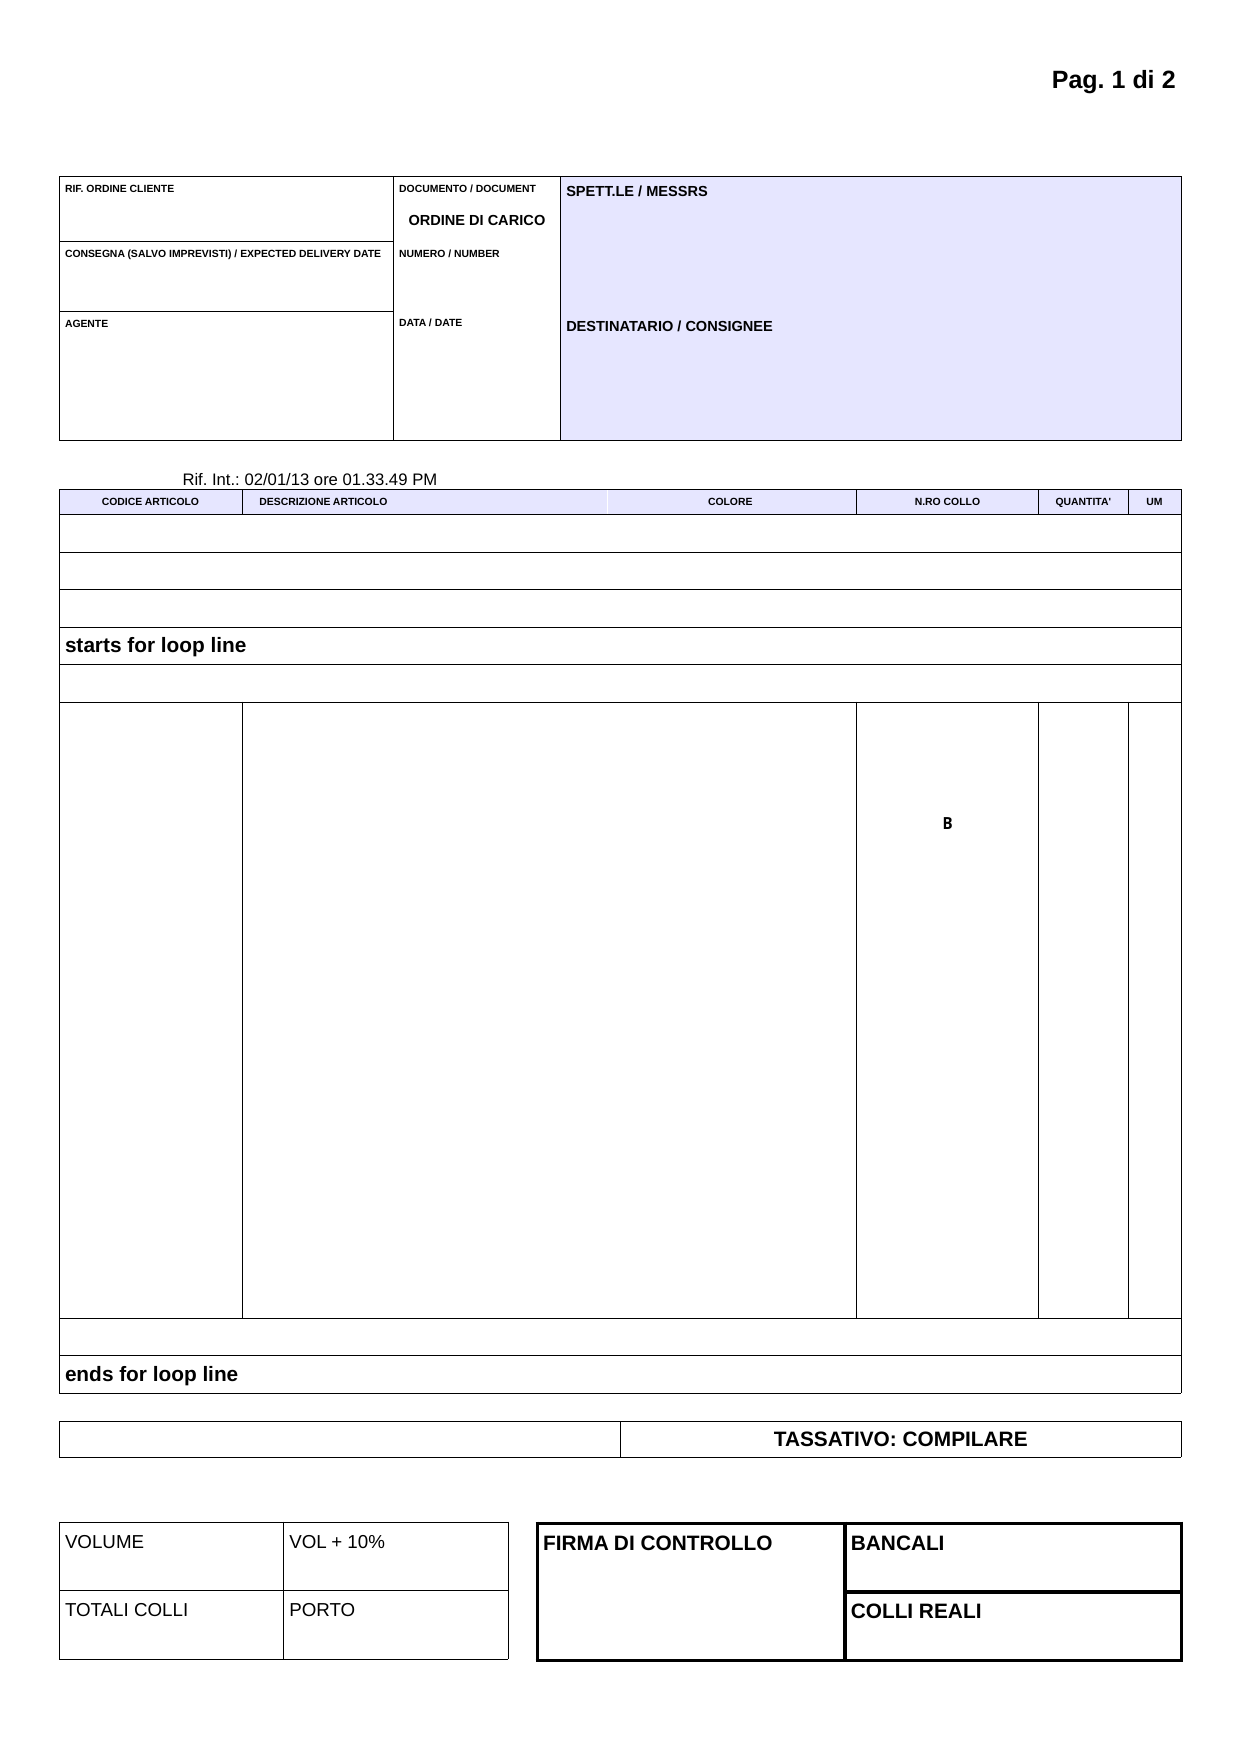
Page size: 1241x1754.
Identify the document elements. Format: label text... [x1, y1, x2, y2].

table_header CODICE ARTICOLO [60, 490, 242, 514]
table_header DESCRIZIONE ARTICOLO [243, 490, 607, 514]
table_cell COLLI REALI [847, 1594, 1180, 1659]
table_cell <get_parcels(l.product_id, l.product_uom_qty - l.delivered_qty) > B <get_parcels(l.product_id, l.product_uom_maked_sync_qty - l.delivered_qty) > [857, 703, 1038, 1317]
table_cell <formatLang(o.date_deadline, date=True) if o.date_deadline else ""> [60, 276, 393, 311]
table_cell DATA / DATE [394, 311, 560, 341]
table_cell <o.partner_id.zip> <o.partner_id.city> [561, 276, 1098, 311]
table_cell <if test="o.text_note_pre"> [60, 515, 1181, 552]
table_cell <l.product_id.name or ''> [243, 703, 856, 732]
table_cell <o.client_order_ref> [60, 206, 393, 241]
table_cell [856, 553, 1181, 589]
table_cell CONSEGNA (SALVO IMPREVISTI) / EXPECTED DELIVERY DATE [60, 242, 393, 276]
table_cell AGENTE [60, 312, 393, 341]
table_cell [60, 553, 242, 589]
table_cell TOTALI COLLI <o.parcels or 0> [60, 1591, 283, 1659]
table_cell <o.partner_id.agent_id.name> [60, 341, 393, 440]
table_cell starts for loop line [60, 628, 1181, 664]
table_header VOL + 10% [284, 1523, 508, 1590]
table_cell PORTO <o.carriage_condition_id.name if o.carriage_condition_id else ''> [284, 1591, 508, 1659]
table_header COLORE [608, 490, 856, 514]
table_cell <l.product_id.default_code or ''> [60, 703, 242, 1317]
table_cell ORDINE DI CARICO [394, 206, 560, 241]
table_cell <l.product_uom.name> [1129, 703, 1181, 1317]
table_cell <o.text_note_pre> [242, 553, 856, 589]
table_header <"Tel. %s" %(o.partner_id.phone)> [60, 1422, 620, 1457]
table_cell <formatLang(o.date_order, date=True) if o.date_order else ""> [394, 341, 560, 440]
table_cell <o.partner_id.state_id.code> [1098, 276, 1181, 311]
table_header UM [1129, 490, 1181, 514]
table_cell <l.product_id.colour or ''><('\n%s' % get_partic(l)) if o.partner_id.use_partic else ''> [243, 732, 856, 1317]
table_cell </if> [60, 590, 1181, 627]
table_header QUANTITA' [1039, 490, 1128, 514]
table_cell <o.destination_partner_id.zip> <o.destination_partner_id.city> [561, 400, 1098, 440]
table_header N.RO COLLO [857, 490, 1038, 514]
table_cell NUMERO / NUMBER [394, 241, 560, 276]
table_cell DESTINATARIO / CONSIGNEE <o.destination_partner_id.name> <o.destination_partner_id.street> [561, 311, 1181, 400]
table_header [509, 1522, 536, 1659]
table_cell </if> [60, 1319, 1181, 1355]
table_cell <formatLang(l.product_uom_qty - l.delivered_qty, digits=0)> <formatLang(l.product_uom_maked_sync_qty - l.delivered_qty, digits=0)> [1039, 703, 1128, 1317]
table_header FIRMA DI CONTROLLO [539, 1525, 843, 1659]
table_header SPETT.LE / MESSRS <o.partner_id.name> <o.partner_id.street> [561, 177, 1181, 276]
table_cell ends for loop line [60, 1356, 1181, 1392]
text Rif. Int.: 02/01/13 ore 01:33:49 PM [58, 470, 1181, 489]
table_cell <o.destination_partner_id.state_id.code> [1098, 400, 1181, 440]
table_cell <('%s / %s' % (o.name.split('/')[-3],o.name.split('/')[-1])) if len(o.name.split('/')) >= 3 else o.name> [394, 276, 560, 311]
table_header BANCALI [847, 1525, 1180, 1590]
table_header DOCUMENTO / DOCUMENT [394, 177, 560, 206]
table_header VOLUME [60, 1523, 283, 1590]
table_cell <if test="l.product_uom_qty - l.delivered_qty"> [60, 665, 1181, 702]
table_header TASSATIVO: COMPILARE [621, 1422, 1181, 1457]
text <setLang(o.partner_id.lang or 'it_IT')> [59, 159, 1181, 176]
table_header RIF. ORDINE CLIENTE [60, 177, 393, 206]
